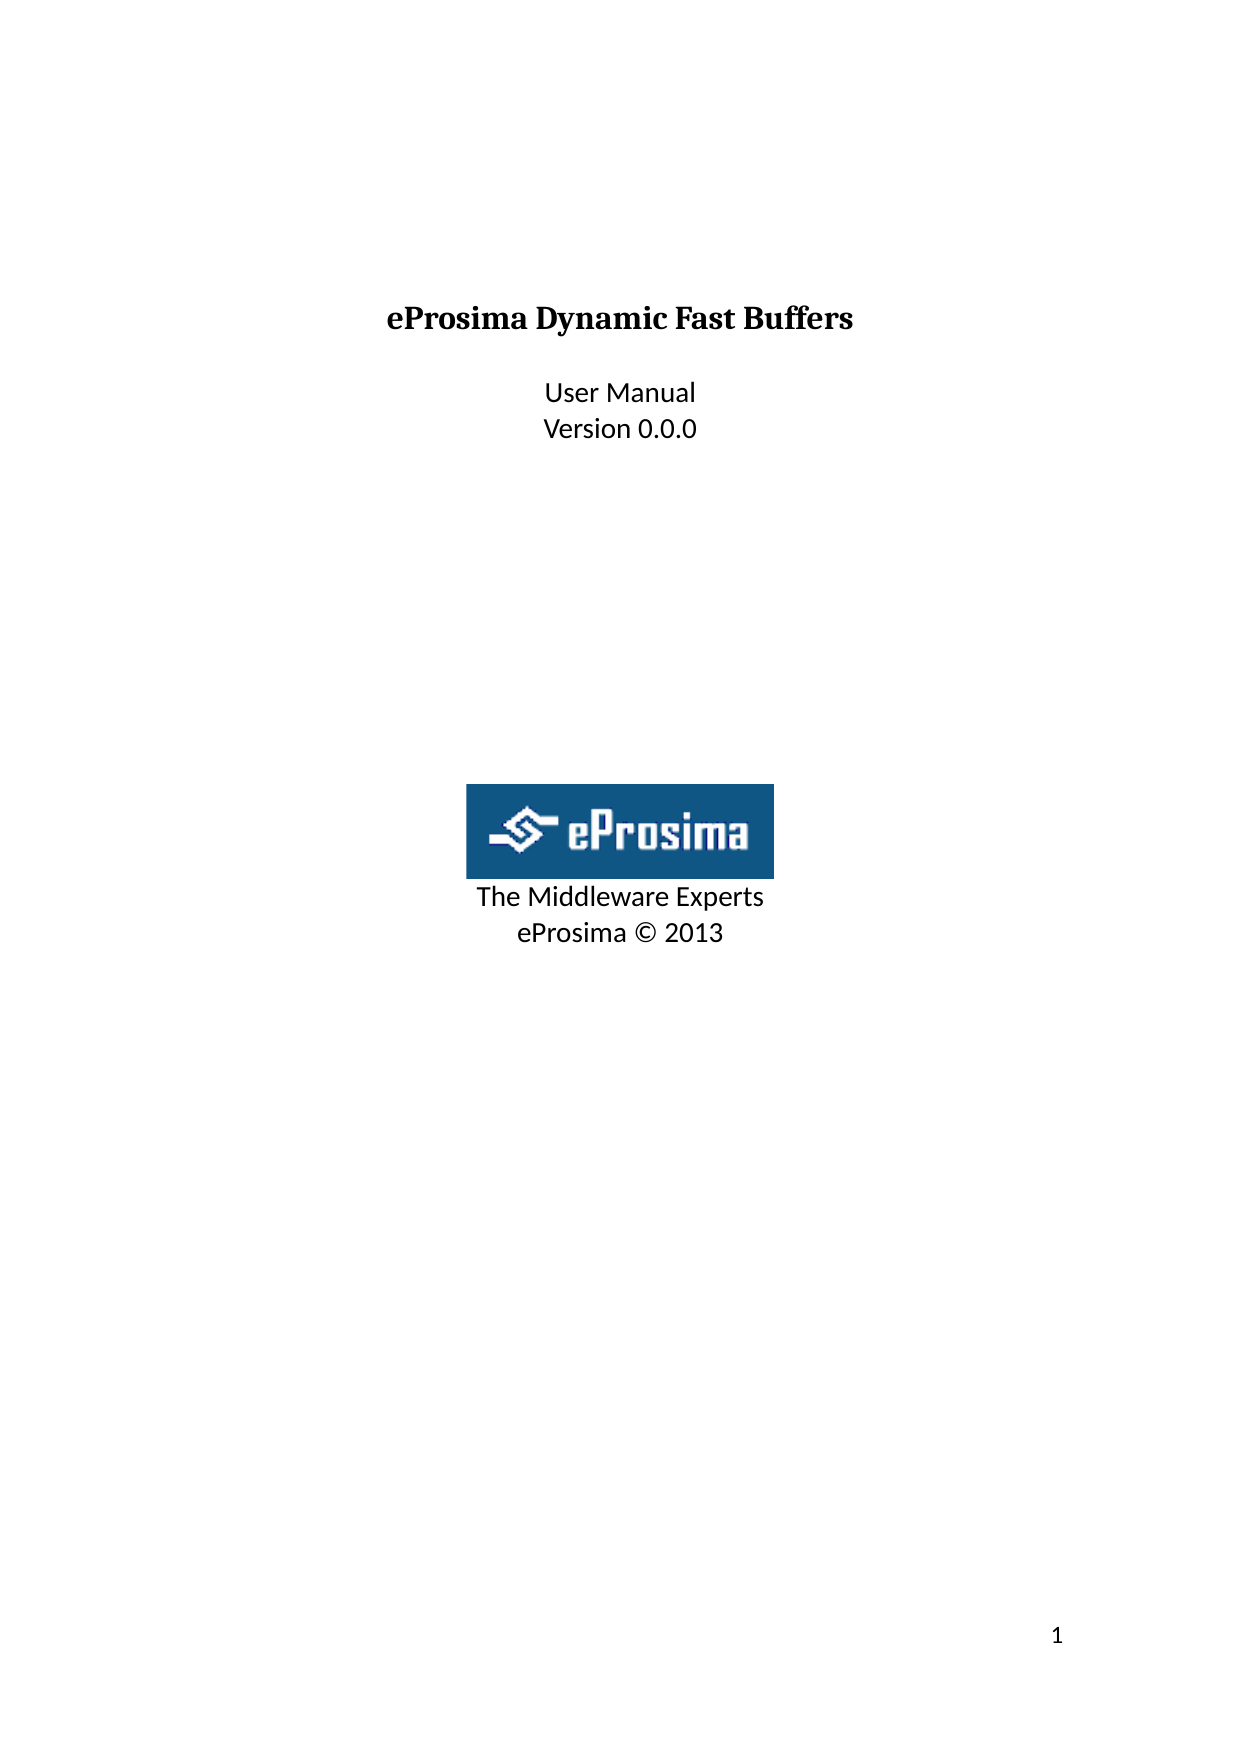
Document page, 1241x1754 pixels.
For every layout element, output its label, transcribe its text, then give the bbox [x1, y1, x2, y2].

text Version 0.0.0 [177, 410, 1063, 446]
picture [466, 784, 774, 879]
text User Manual [177, 344, 1063, 410]
title eProsima Dynamic Fast Buffers [177, 299, 1063, 338]
text eProsima © 2013 [177, 914, 1063, 949]
text The Middleware Experts [177, 878, 1063, 914]
